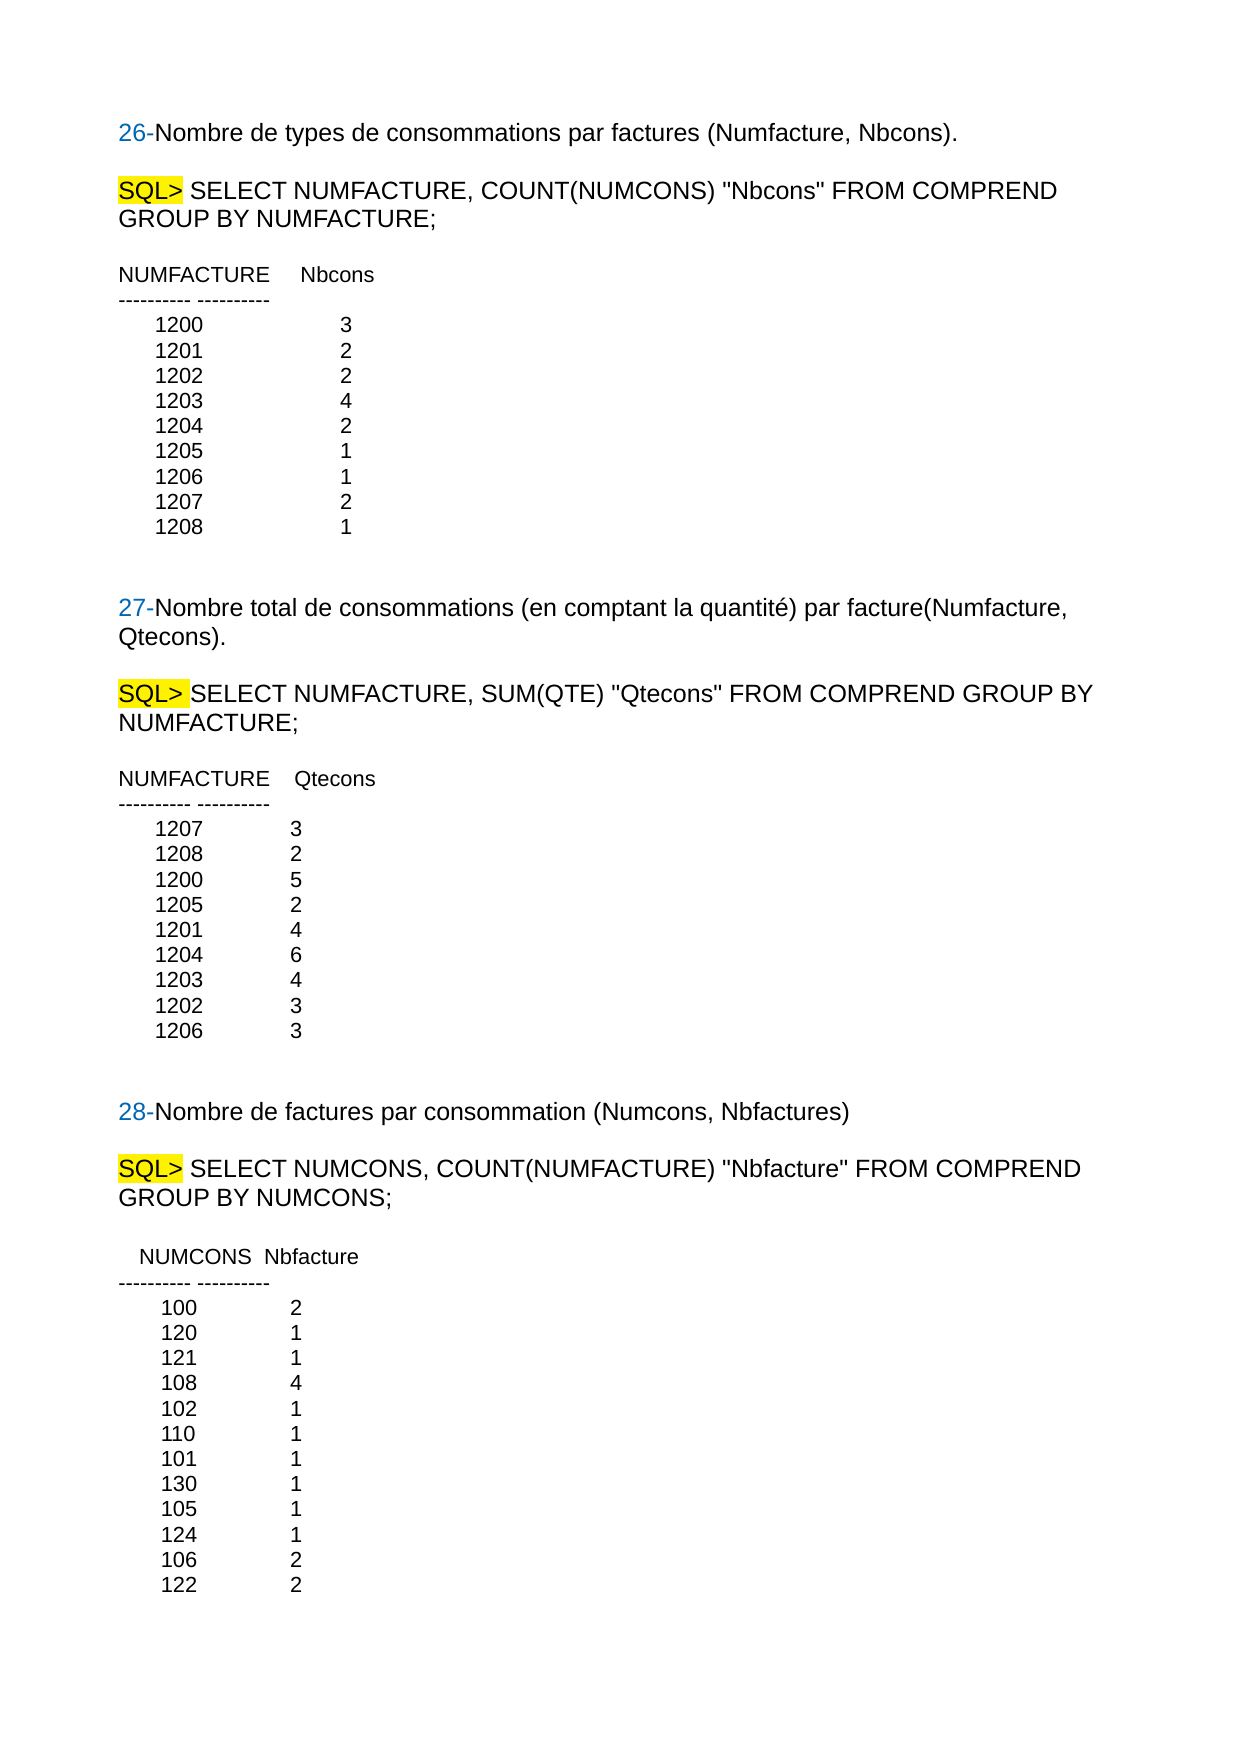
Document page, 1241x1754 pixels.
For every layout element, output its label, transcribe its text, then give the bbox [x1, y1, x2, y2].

text 124 1 [118, 1521, 1122, 1547]
text 108 4 [118, 1370, 1122, 1395]
text 1206 1 [118, 463, 1122, 489]
text 130 1 [118, 1471, 1122, 1496]
text 105 1 [118, 1496, 1122, 1521]
text 1205 1 [118, 438, 1122, 463]
text 100 2 [118, 1294, 1122, 1320]
text 110 1 [118, 1421, 1122, 1446]
text 121 1 [118, 1345, 1122, 1370]
text 106 2 [118, 1547, 1122, 1572]
text ---------- ---------- [118, 791, 1122, 816]
text 28-Nombre de factures par consommation (Numcons, Nbfactures) [118, 1097, 1122, 1126]
text 27-Nombre total de consommations (en comptant la quantité) par facture(Numfacture, Qtecons). [118, 593, 1122, 651]
text 101 1 [118, 1446, 1122, 1471]
text 1204 6 [118, 942, 1122, 967]
text 120 1 [118, 1320, 1122, 1345]
text 1205 2 [118, 892, 1122, 917]
text 1200 3 [118, 312, 1122, 337]
text NUMFACTURE Nbcons [118, 262, 1122, 287]
text 1201 4 [118, 917, 1122, 942]
text 1207 2 [118, 489, 1122, 514]
text 1202 2 [118, 363, 1122, 388]
text 1201 2 [118, 337, 1122, 363]
text 1208 1 [118, 514, 1122, 539]
text NUMCONS Nbfacture [118, 1241, 1122, 1269]
text 102 1 [118, 1395, 1122, 1421]
text ---------- ---------- [118, 1269, 1122, 1294]
text 1208 2 [118, 841, 1122, 866]
text ---------- ---------- [118, 287, 1122, 312]
text 26-Nombre de types de consommations par factures (Numfacture, Nbcons). [118, 118, 1122, 147]
text 1203 4 [118, 967, 1122, 992]
text 1204 2 [118, 413, 1122, 438]
text 122 2 [118, 1572, 1122, 1597]
text 1200 5 [118, 866, 1122, 892]
text 1202 3 [118, 992, 1122, 1018]
text 1207 3 [118, 816, 1122, 841]
text 1203 4 [118, 388, 1122, 413]
text SQL> SELECT NUMFACTURE, COUNT(NUMCONS) "Nbcons" FROM COMPREND GROUP BY NUMFACTURE; [118, 176, 1122, 233]
text 1206 3 [118, 1018, 1122, 1043]
text SQL> SELECT NUMFACTURE, SUM(QTE) "Qtecons" FROM COMPREND GROUP BY NUMFACTURE; [118, 679, 1122, 737]
text NUMFACTURE Qtecons [118, 766, 1122, 791]
text SQL> SELECT NUMCONS, COUNT(NUMFACTURE) "Nbfacture" FROM COMPREND GROUP BY NUMCONS; [118, 1154, 1122, 1212]
